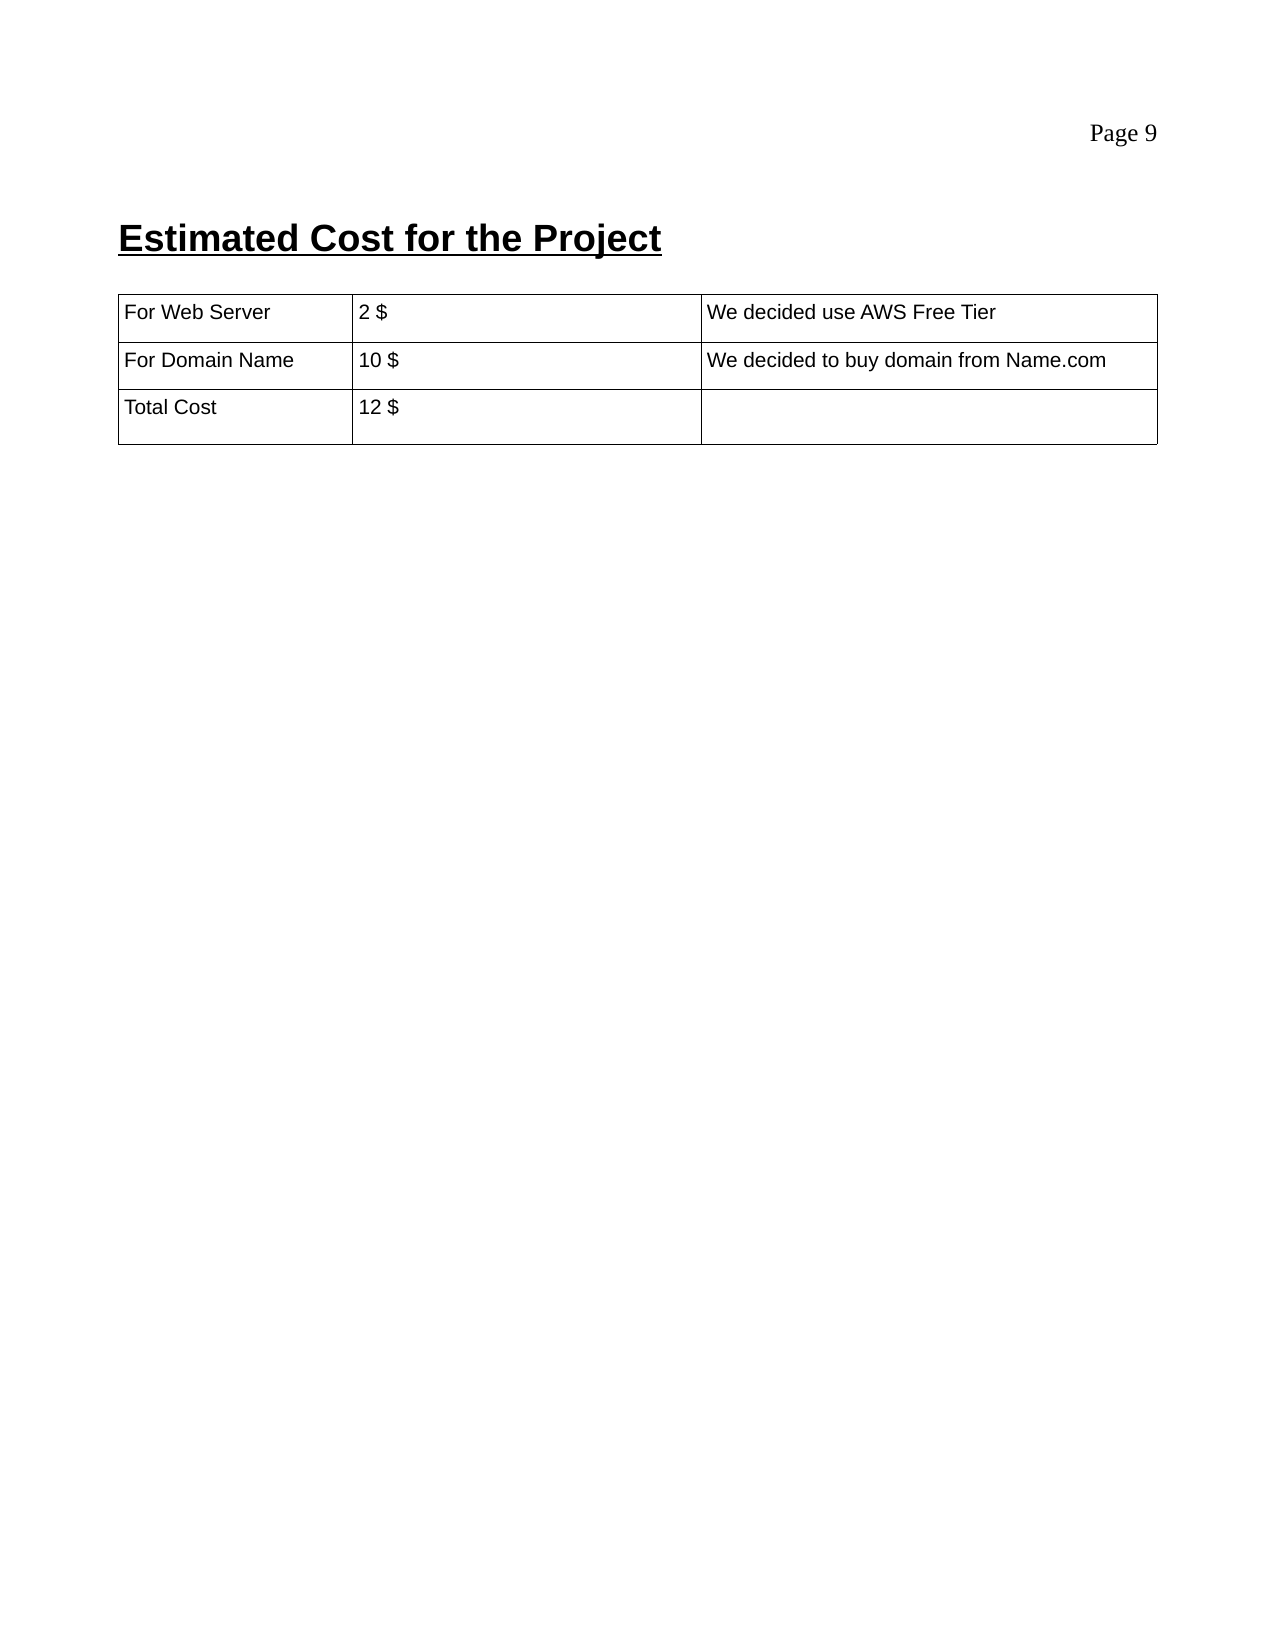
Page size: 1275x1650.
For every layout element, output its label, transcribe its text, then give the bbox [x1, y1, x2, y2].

table_header For Web Server [119, 295, 352, 342]
table_cell [702, 390, 1157, 444]
subtitle Estimated Cost for the Project [118, 216, 1157, 260]
table_cell We decided to buy domain from Name.com [702, 343, 1157, 389]
table_header We decided use AWS Free Tier [702, 295, 1157, 342]
table_cell For Domain Name [119, 343, 352, 389]
table_cell 12 $ [353, 390, 701, 444]
table_header 2 $ [353, 295, 701, 342]
table_cell Total Cost [119, 390, 352, 444]
table_cell 10 $ [353, 343, 701, 389]
